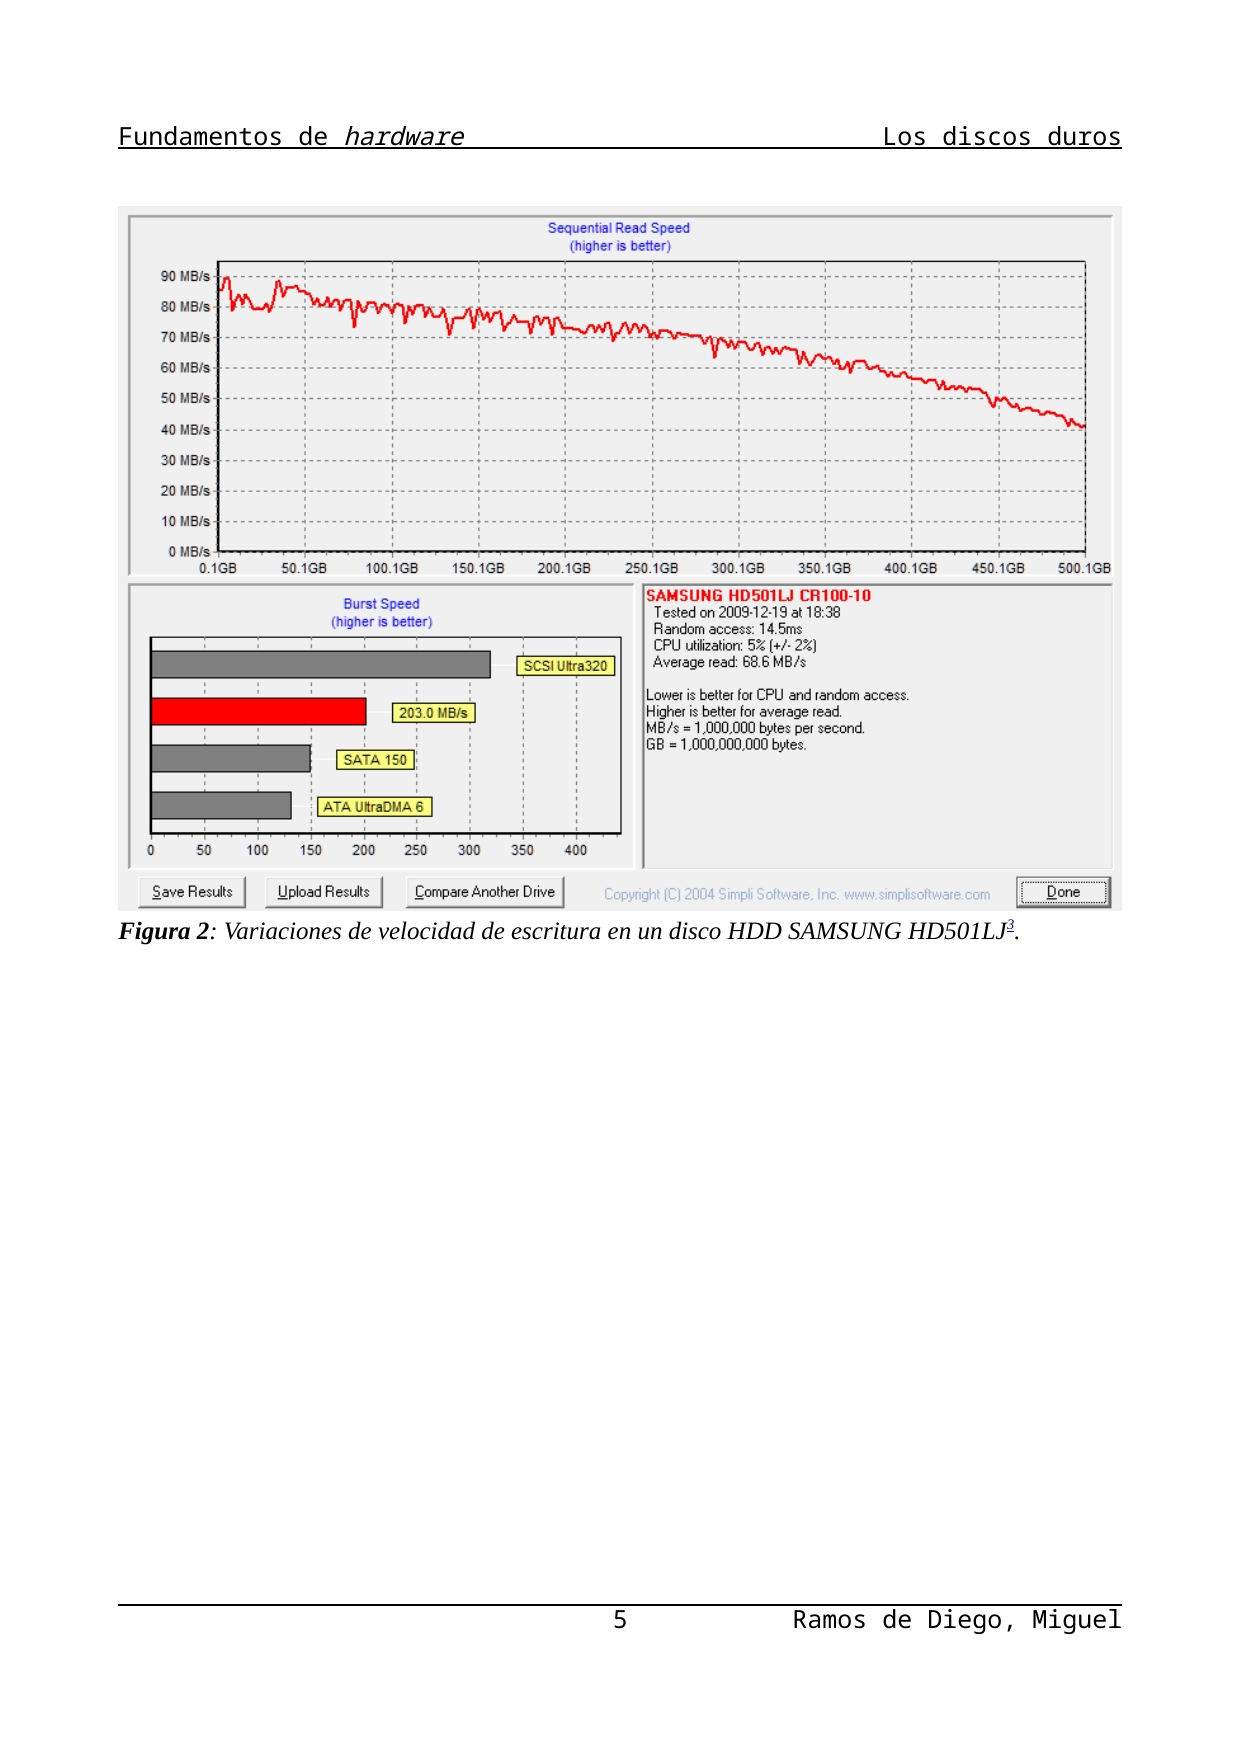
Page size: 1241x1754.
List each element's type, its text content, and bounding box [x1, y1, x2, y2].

text Figura 2: Variaciones de velocidad de escritura en un disco HDD SAMSUNG HD501LJ3. [118, 911, 1122, 945]
picture [118, 206, 1123, 911]
